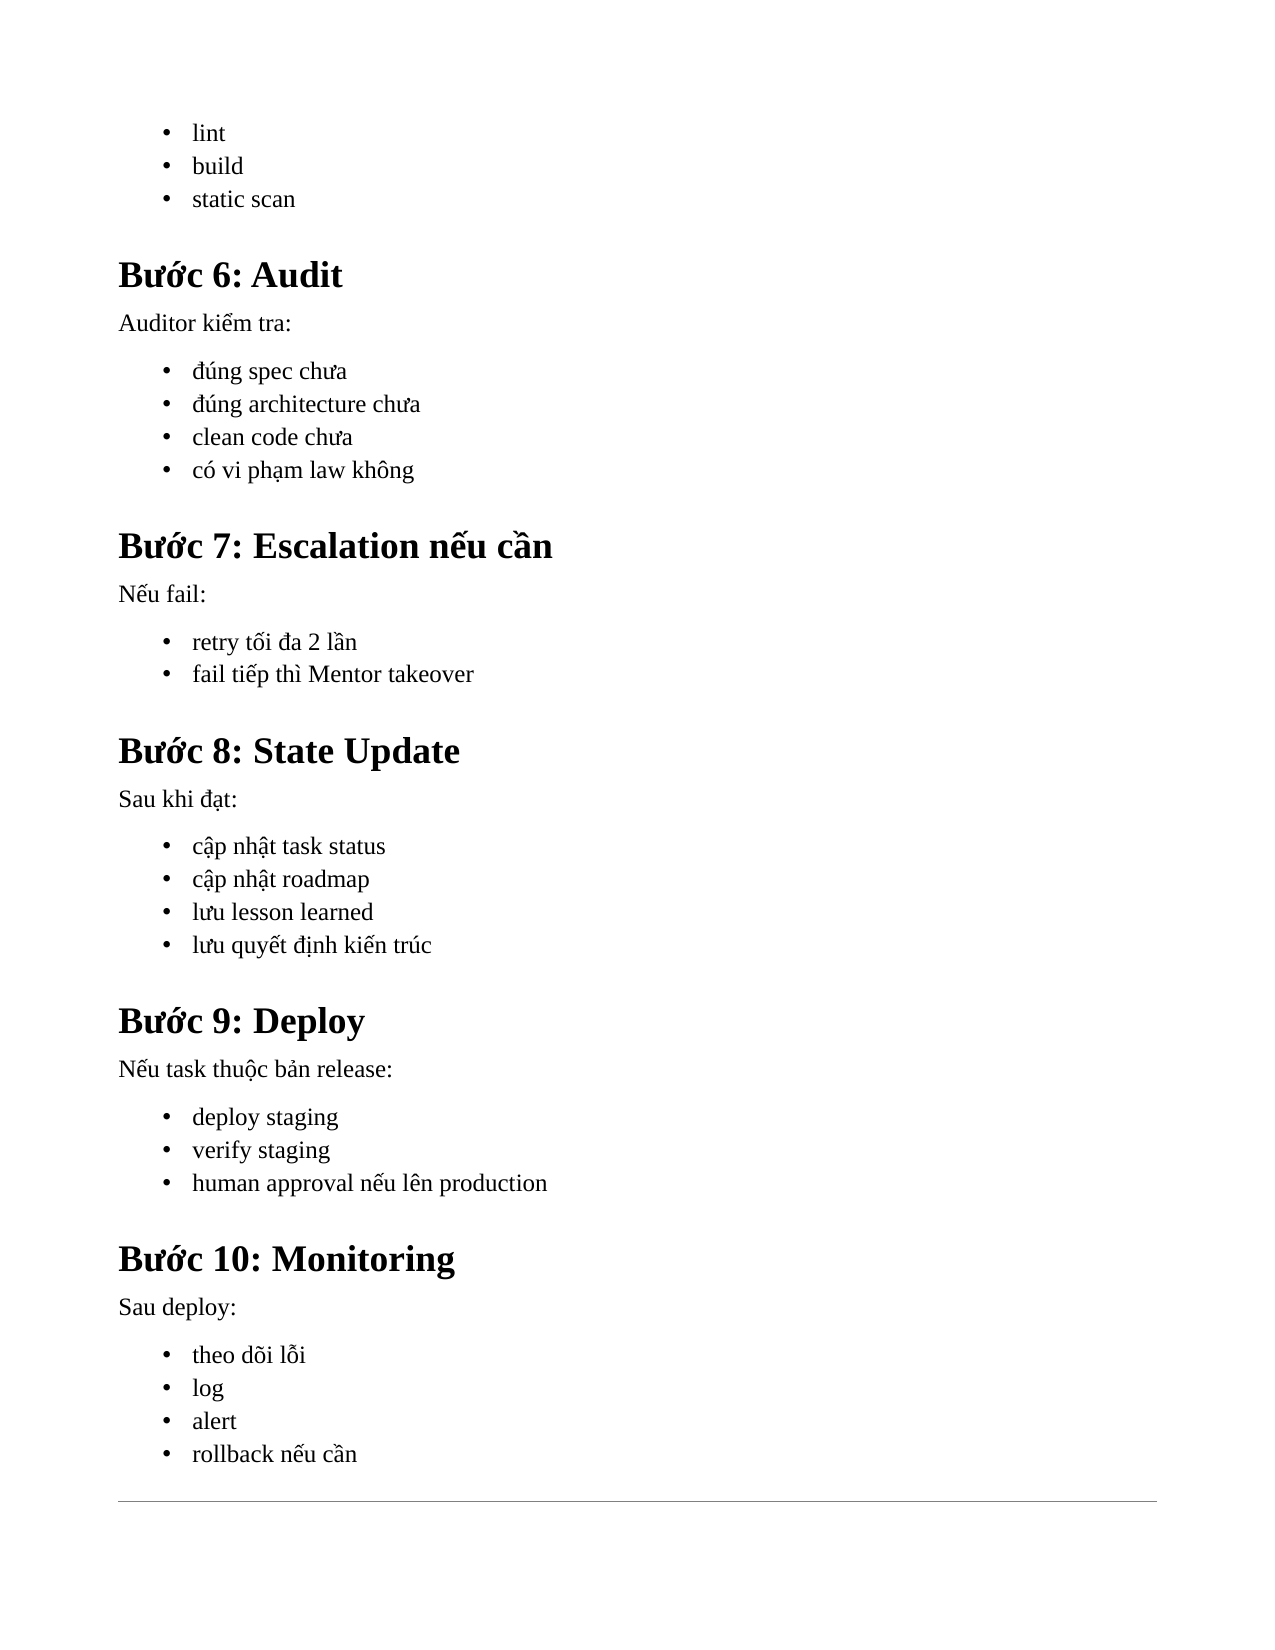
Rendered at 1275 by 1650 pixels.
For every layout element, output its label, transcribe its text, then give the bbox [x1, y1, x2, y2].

list alert [162, 1406, 1157, 1434]
list log [162, 1373, 1157, 1401]
text Nếu fail: [118, 579, 1157, 608]
subtitle Bước 9: Deploy [118, 999, 1157, 1042]
list đúng spec chưa [162, 356, 1157, 384]
list fail tiếp thì Mentor takeover [162, 659, 1157, 688]
list verify staging [162, 1135, 1157, 1164]
subtitle Bước 8: State Update [118, 728, 1157, 771]
list clean code chưa [162, 422, 1157, 451]
list theo dõi lỗi [162, 1340, 1157, 1368]
subtitle Bước 10: Monitoring [118, 1236, 1157, 1279]
list build [162, 151, 1157, 180]
subtitle Bước 6: Audit [118, 253, 1157, 296]
text Auditor kiểm tra: [118, 308, 1157, 337]
list human approval nếu lên production [162, 1168, 1157, 1197]
list deploy staging [162, 1102, 1157, 1131]
list cập nhật roadmap [162, 864, 1157, 893]
list đúng architecture chưa [162, 389, 1157, 418]
list static scan [162, 184, 1157, 213]
text Sau khi đạt: [118, 784, 1157, 812]
list có vi phạm law không [162, 455, 1157, 484]
subtitle Bước 7: Escalation nếu cần [118, 523, 1157, 566]
list lưu lesson learned [162, 897, 1157, 926]
list lint [162, 118, 1157, 147]
list cập nhật task status [162, 831, 1157, 860]
list retry tối đa 2 lần [162, 627, 1157, 655]
text Sau deploy: [118, 1292, 1157, 1321]
list lưu quyết định kiến trúc [162, 930, 1157, 959]
list rollback nếu cần [162, 1439, 1157, 1467]
text Nếu task thuộc bản release: [118, 1054, 1157, 1083]
